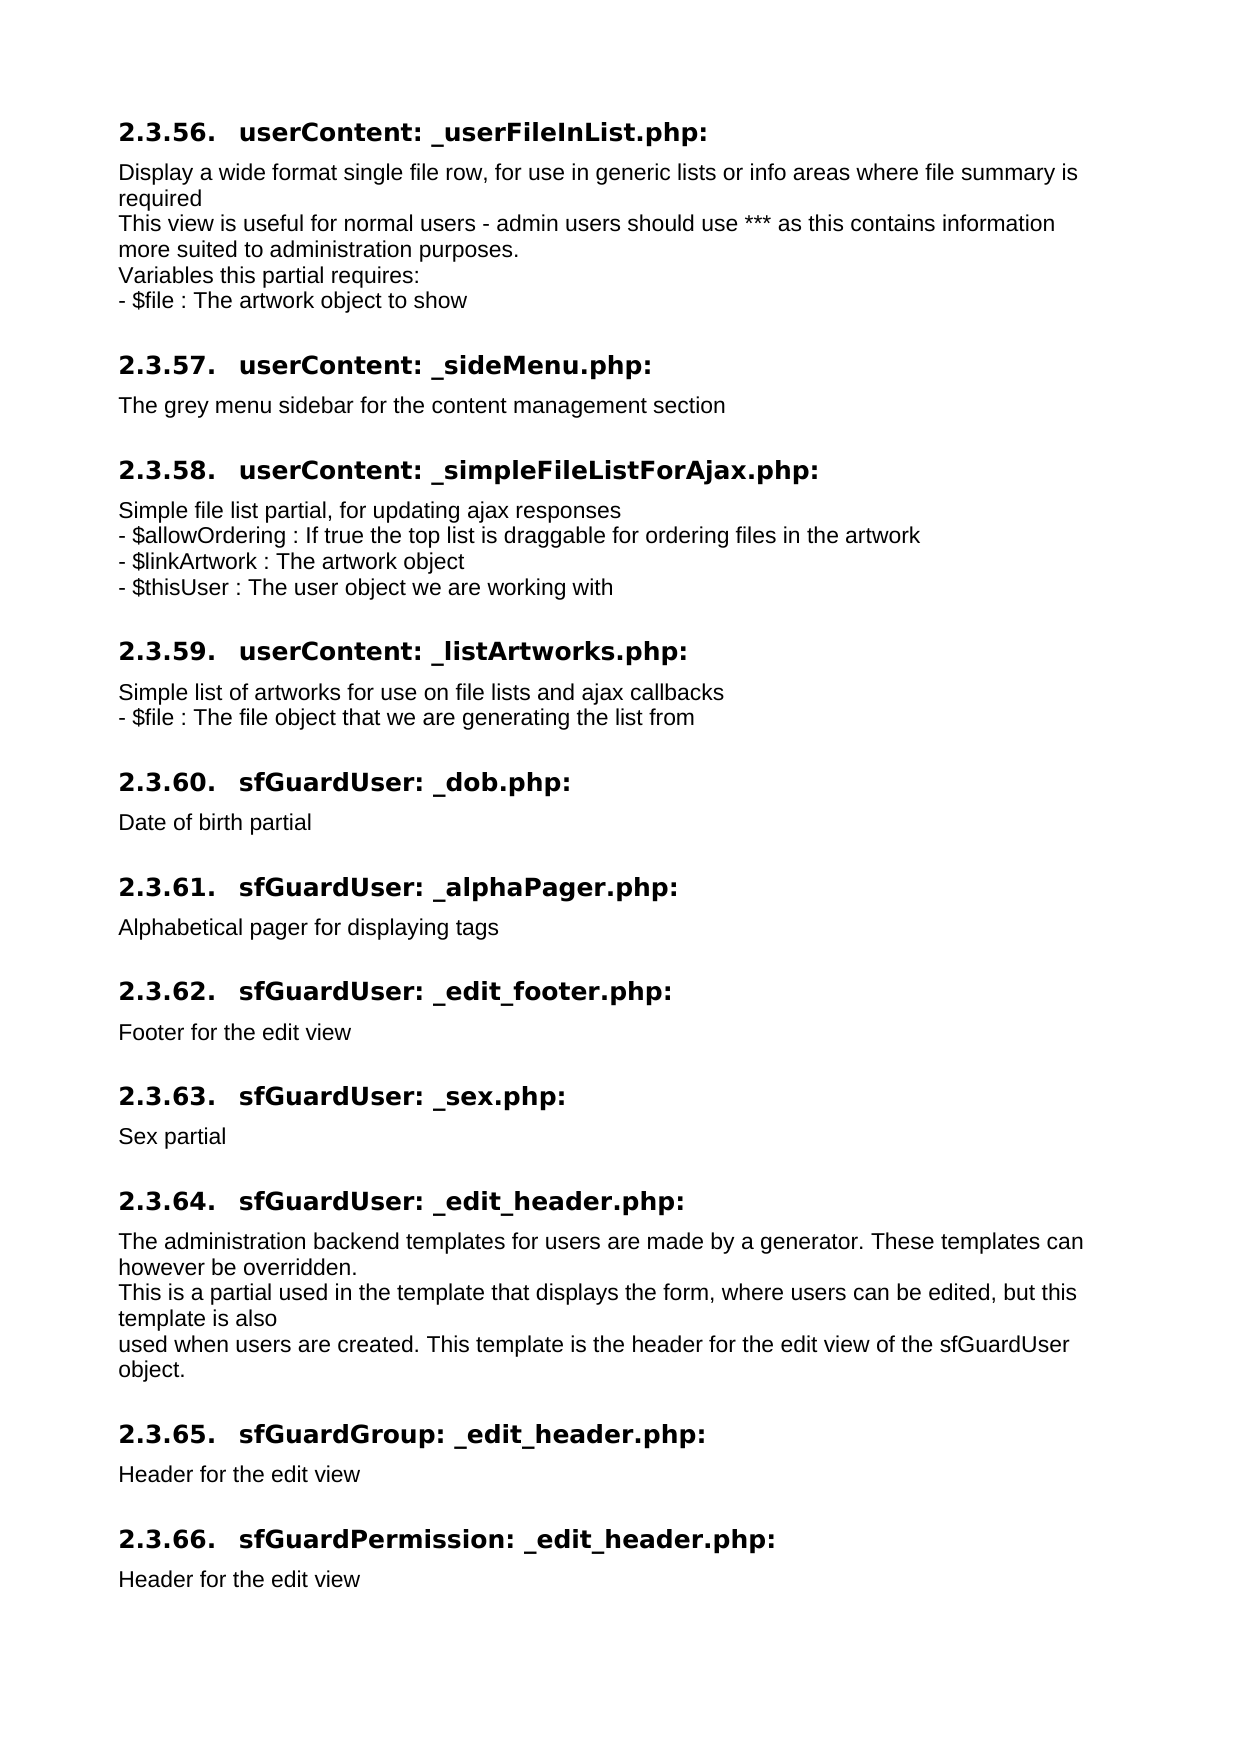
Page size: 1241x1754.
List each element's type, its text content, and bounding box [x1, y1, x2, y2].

text The grey menu sidebar for the content management section [118, 393, 1122, 418]
text Header for the edit view [118, 1566, 1122, 1592]
subtitle sfGuardPermission: _edit_header.php: [118, 1525, 1122, 1554]
subtitle sfGuardUser: _dob.php: [118, 768, 1122, 797]
text Footer for the edit view [118, 1019, 1122, 1045]
text Header for the edit view [118, 1462, 1122, 1487]
text Sex partial [118, 1124, 1122, 1149]
subtitle userContent: _sideMenu.php: [118, 351, 1122, 380]
subtitle sfGuardUser: _alphaPager.php: [118, 873, 1122, 902]
subtitle sfGuardUser: _edit_footer.php: [118, 977, 1122, 1007]
text Alphabetical pager for displaying tags [118, 914, 1122, 940]
subtitle sfGuardUser: _sex.php: [118, 1082, 1122, 1111]
subtitle sfGuardUser: _edit_header.php: [118, 1187, 1122, 1216]
text The administration backend templates for users are made by a generator. These templates can however be overridden. This is a partial used in the template that displays the form, where users can be edited, but this template is also used when users are created. This template is the header for the edit view of the sfGuardUser object. [118, 1229, 1122, 1382]
text Simple file list partial, for updating ajax responses - $allowOrdering : If true the top list is draggable for ordering files in the artwork - $linkArtwork : The artwork object - $thisUser : The user object we are working with [118, 497, 1122, 600]
text Date of birth partial [118, 809, 1122, 835]
subtitle userContent: _userFileInList.php: [118, 118, 1122, 147]
text Simple list of artworks for use on file lists and ajax callbacks - $file : The file object that we are generating the list from [118, 679, 1122, 730]
subtitle userContent: _listArtworks.php: [118, 637, 1122, 667]
subtitle userContent: _simpleFileListForAjax.php: [118, 456, 1122, 485]
subtitle sfGuardGroup: _edit_header.php: [118, 1420, 1122, 1449]
text Display a wide format single file row, for use in generic lists or info areas where file summary is required This view is useful for normal users - admin users should use *** as this contains information more suited to administration purposes. Variables this partial requires: - $file : The artwork object to show [118, 160, 1122, 313]
